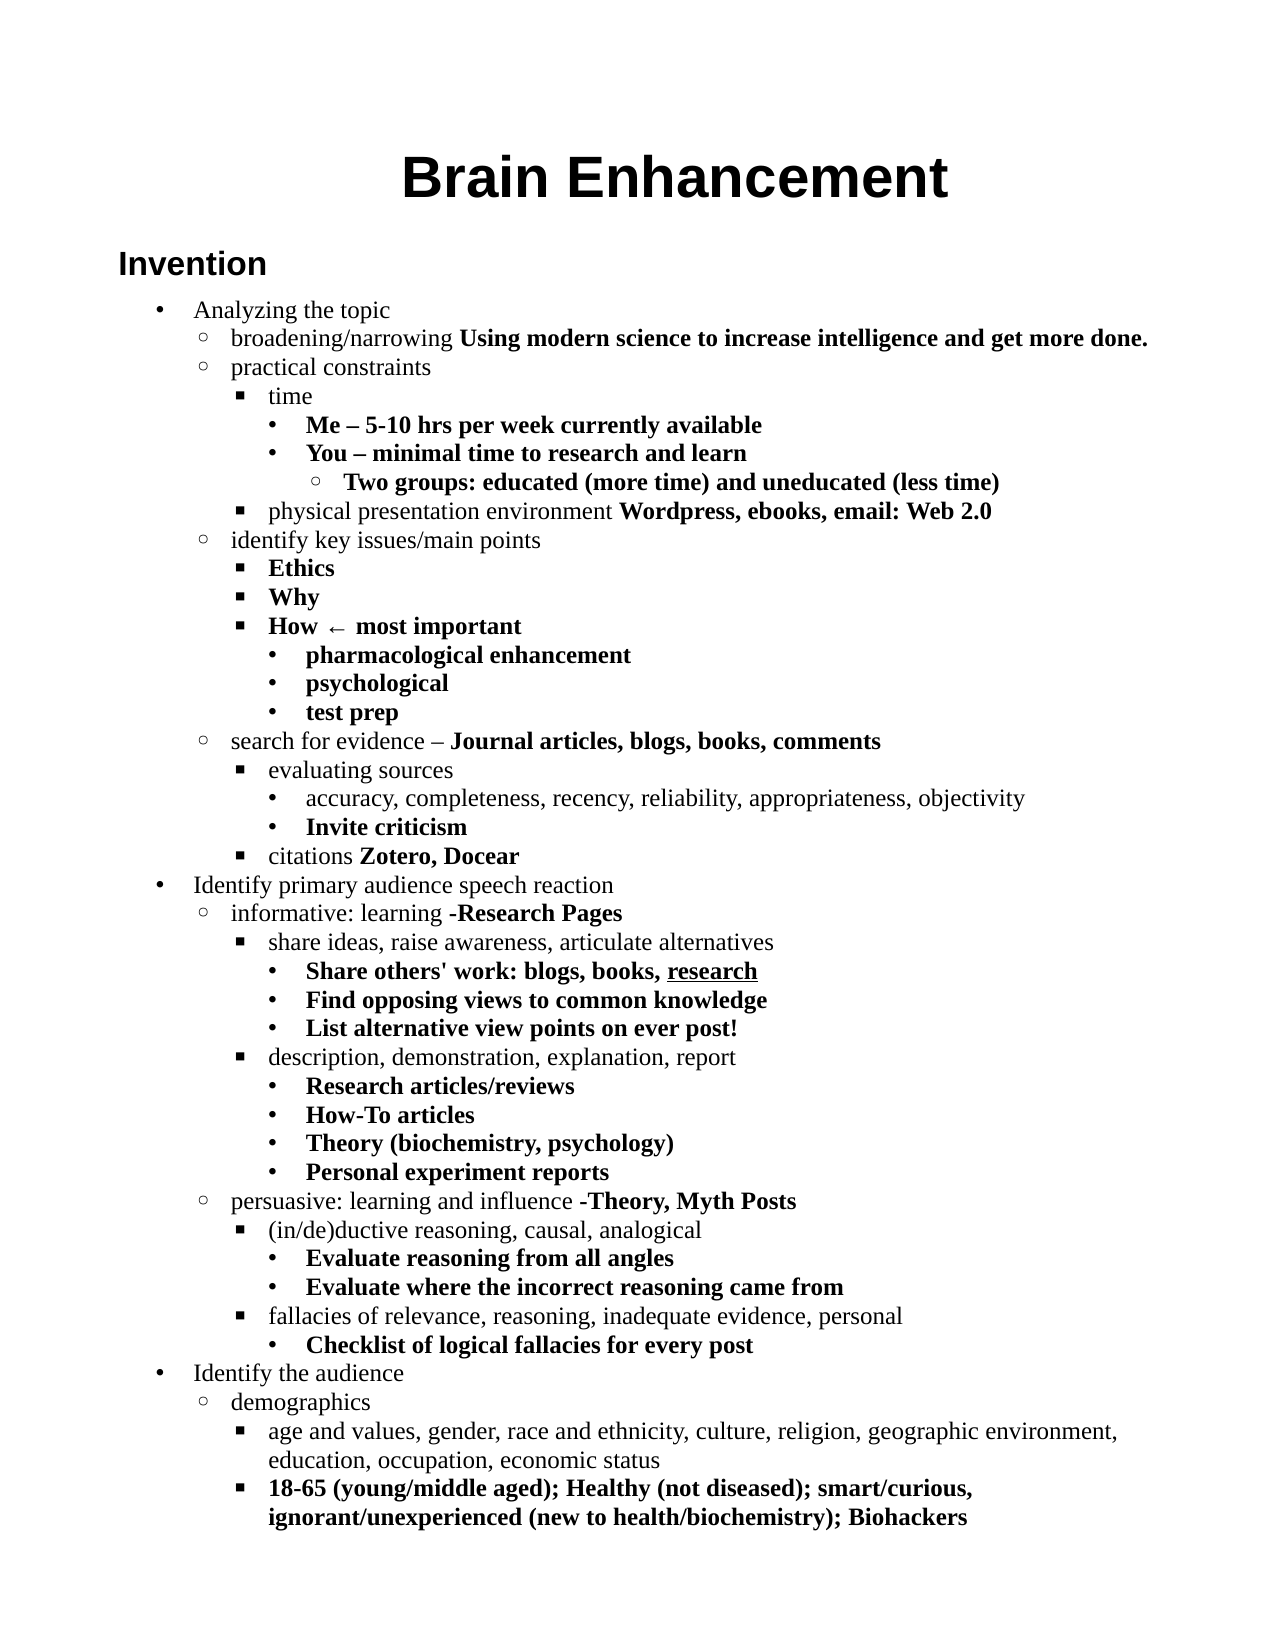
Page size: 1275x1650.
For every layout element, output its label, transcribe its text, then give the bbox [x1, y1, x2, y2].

list physical presentation environment Wordpress, ebooks, email: Web 2.0 [231, 496, 1157, 525]
list How ← most important [231, 611, 1157, 640]
list 18-65 (young/middle aged); Healthy (not diseased); smart/curious, ignorant/unexperienced (new to health/biochemistry); Biohackers [231, 1473, 1157, 1531]
list description, demonstration, explanation, report [231, 1042, 1157, 1071]
list Share others' work: blogs, books, research [268, 956, 1157, 985]
list pharmacological enhancement [268, 640, 1157, 668]
list Two groups: educated (more time) and uneducated (less time) [306, 467, 1157, 496]
list Research articles/reviews [268, 1071, 1157, 1100]
list Why [231, 582, 1157, 611]
list (in/de)ductive reasoning, causal, analogical [231, 1215, 1157, 1243]
list Evaluate where the incorrect reasoning came from [268, 1272, 1157, 1301]
list practical constraints [193, 352, 1157, 381]
list test prep [268, 697, 1157, 726]
list age and values, gender, race and ethnicity, culture, religion, geographic environment, education, occupation, economic status [231, 1416, 1157, 1473]
list Theory (biochemistry, psychology) [268, 1128, 1157, 1157]
list persuasive: learning and influence -Theory, Myth Posts [193, 1186, 1157, 1215]
list Identify primary audience speech reaction [156, 870, 1157, 898]
list Personal experiment reports [268, 1157, 1157, 1186]
list time [231, 381, 1157, 410]
list share ideas, raise awareness, articulate alternatives [231, 927, 1157, 956]
list evaluating sources [231, 755, 1157, 783]
list Invite criticism [268, 812, 1157, 841]
list Analyzing the topic [156, 295, 1157, 323]
list broadening/narrowing Using modern science to increase intelligence and get more done. [193, 323, 1157, 352]
title Brain Enhancement [156, 143, 1157, 210]
list citations Zotero, Docear [231, 841, 1157, 870]
subtitle Invention [118, 243, 1157, 282]
list List alternative view points on ever post! [268, 1013, 1157, 1042]
list Identify the audience [156, 1358, 1157, 1387]
list You – minimal time to research and learn [268, 438, 1157, 467]
list search for evidence – Journal articles, blogs, books, comments [193, 726, 1157, 755]
list Evaluate reasoning from all angles [268, 1243, 1157, 1272]
list fallacies of relevance, reasoning, inadequate evidence, personal [231, 1301, 1157, 1330]
list Find opposing views to common knowledge [268, 985, 1157, 1013]
list accuracy, completeness, recency, reliability, appropriateness, objectivity [268, 783, 1157, 812]
list informative: learning -Research Pages [193, 898, 1157, 927]
list How-To articles [268, 1100, 1157, 1128]
list demographics [193, 1387, 1157, 1416]
list identify key issues/main points [193, 525, 1157, 553]
list Ethics [231, 553, 1157, 582]
list psychological [268, 668, 1157, 697]
list Me – 5-10 hrs per week currently available [268, 410, 1157, 438]
list Checklist of logical fallacies for every post [268, 1330, 1157, 1358]
